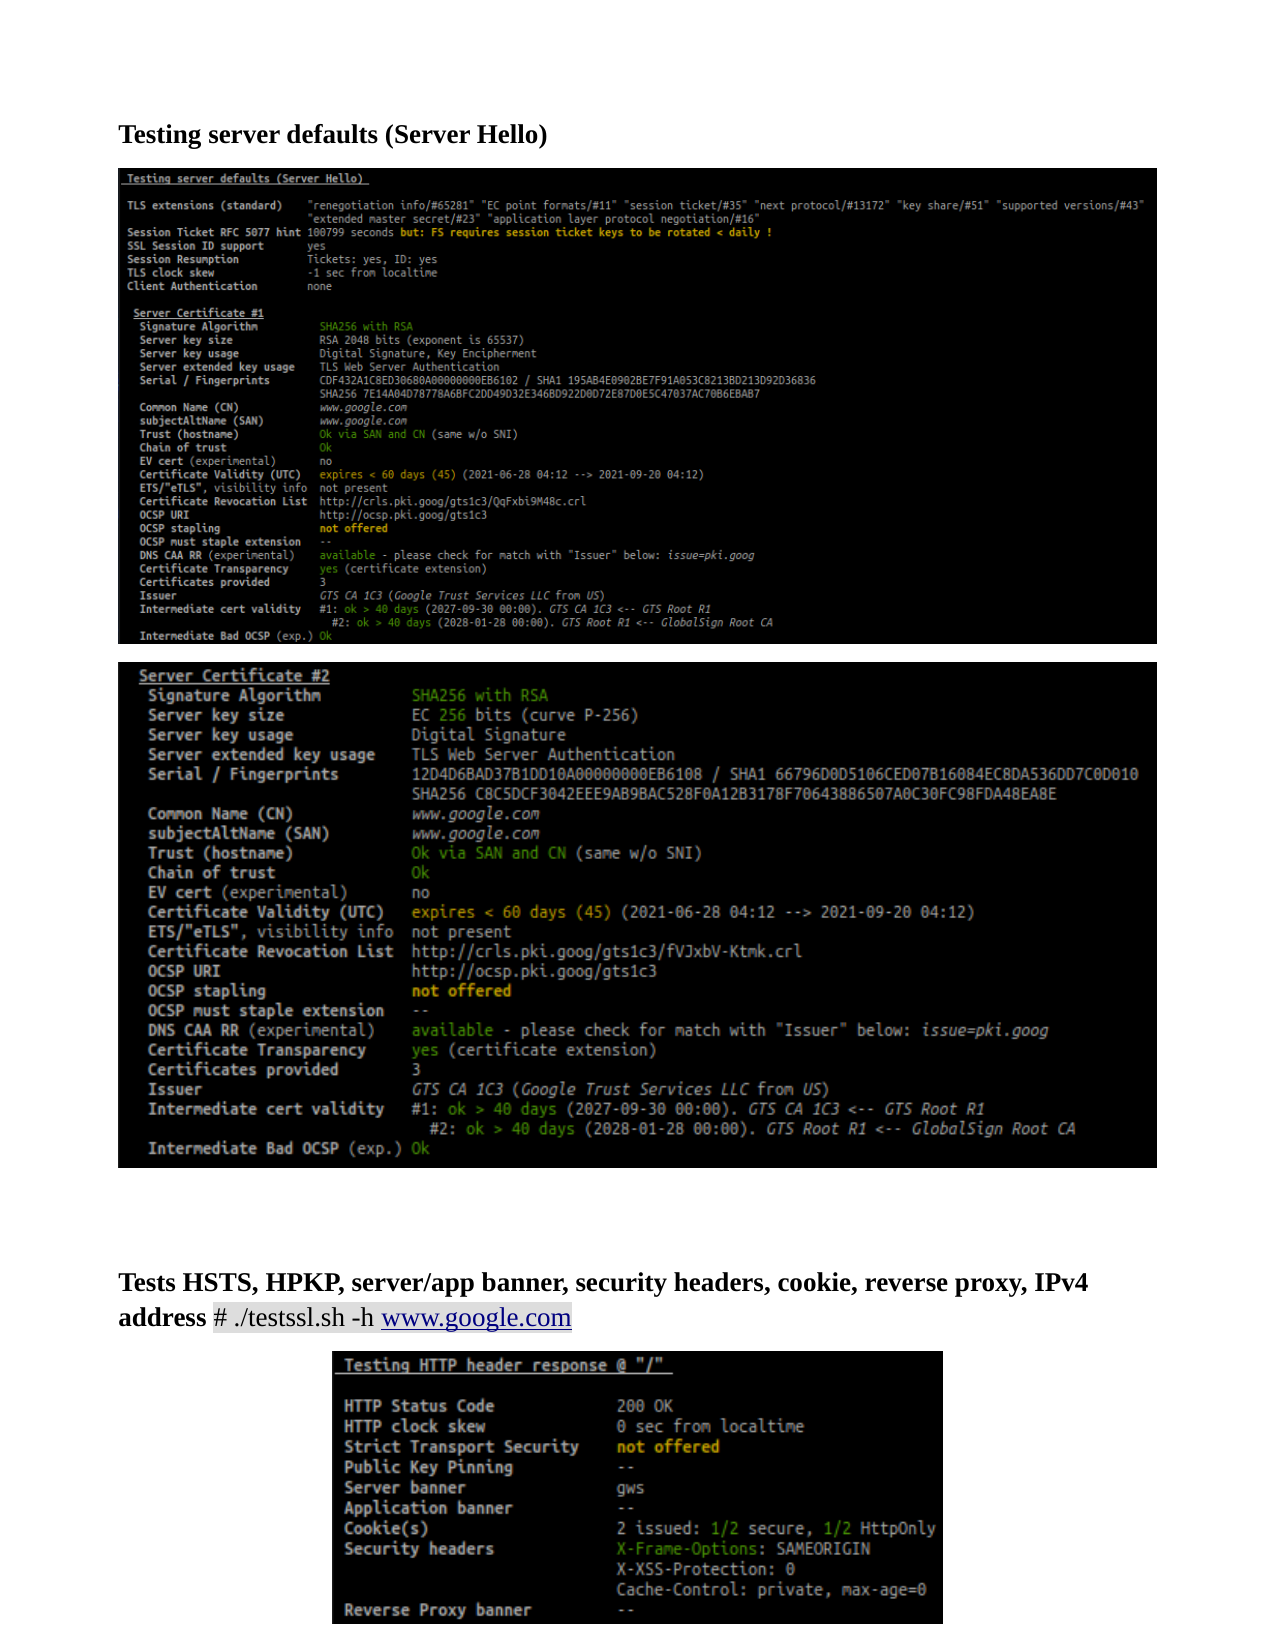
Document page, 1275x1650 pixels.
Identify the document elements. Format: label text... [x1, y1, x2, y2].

picture [118, 168, 1157, 644]
text Tests HSTS, HPKP, server/app banner, security headers, cookie, reverse proxy, IPv4 address # ./testssl.sh -h www.google.com [118, 1266, 1157, 1333]
picture [332, 1351, 943, 1624]
text Testing server defaults (Server Hello) [118, 118, 1157, 149]
picture [118, 662, 1157, 1168]
